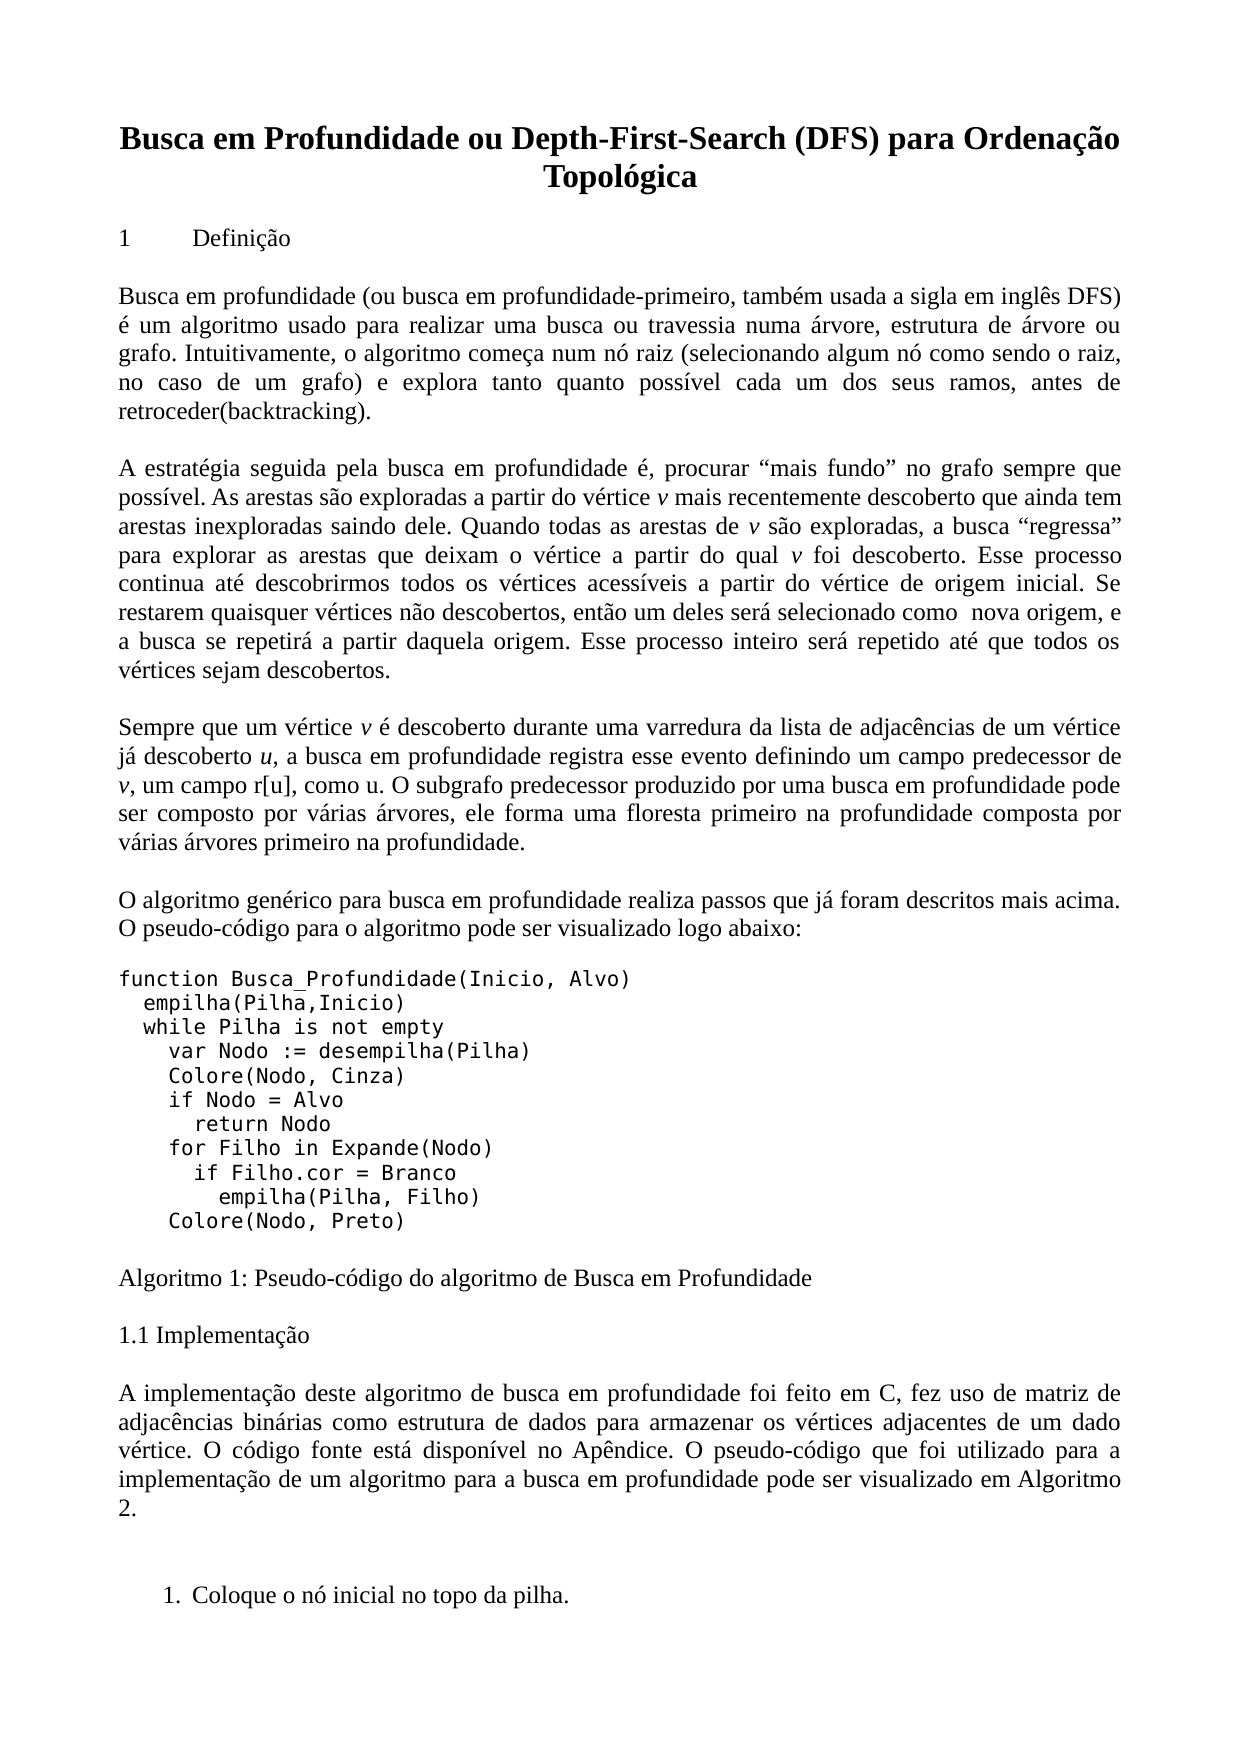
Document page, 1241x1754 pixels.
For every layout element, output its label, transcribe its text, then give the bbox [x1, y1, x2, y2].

text A estratégia seguida pela busca em profundidade é, procurar “mais fundo” no grafo sempre que possível. As arestas são exploradas a partir do vértice v mais recentemente descoberto que ainda tem arestas inexploradas saindo dele. Quando todas as arestas de v são exploradas, a busca “regressa” para explorar as arestas que deixam o vértice a partir do qual v foi descoberto. Esse processo continua até descobrirmos todos os vértices acessíveis a partir do vértice de origem inicial. Se restarem quaisquer vértices não descobertos, então um deles será selecionado como nova origem, e a busca se repetirá a partir daquela origem. Esse processo inteiro será repetido até que todos os vértices sejam descobertos. [118, 453, 1122, 683]
text if Filho.cor = Branco [118, 1161, 1122, 1185]
text O algoritmo genérico para busca em profundidade realiza passos que já foram descritos mais acima. O pseudo-código para o algoritmo pode ser visualizado logo abaixo: [118, 885, 1122, 942]
text Sempre que um vértice v é descoberto durante uma varredura da lista de adjacências de um vértice já descoberto u, a busca em profundidade registra esse evento definindo um campo predecessor de v, um campo r[u], como u. O subgrafo predecessor produzido por uma busca em profundidade pode ser composto por várias árvores, ele forma uma floresta primeiro na profundidade composta por várias árvores primeiro na profundidade. [118, 712, 1122, 856]
text 1.1 Implementação [118, 1321, 1122, 1349]
text if Nodo = Alvo [118, 1088, 1122, 1112]
text empilha(Pilha, Filho) [118, 1185, 1122, 1209]
text return Nodo [118, 1112, 1122, 1136]
text for Filho in Expande(Nodo) [118, 1136, 1122, 1161]
text Colore(Nodo, Cinza) [118, 1064, 1122, 1088]
text Busca em profundidade (ou busca em profundidade-primeiro, também usada a sigla em inglês DFS) é um algoritmo usado para realizar uma busca ou travessia numa árvore, estrutura de árvore ou grafo. Intuitivamente, o algoritmo começa num nó raiz (selecionando algum nó como sendo o raiz, no caso de um grafo) e explora tanto quanto possível cada um dos seus ramos, antes de retroceder(backtracking). [118, 281, 1122, 425]
text Colore(Nodo, Preto) [118, 1209, 1122, 1233]
text empilha(Pilha,Inicio) [118, 991, 1122, 1015]
text var Nodo := desempilha(Pilha) [118, 1039, 1122, 1064]
text A implementação deste algoritmo de busca em profundidade foi feito em C, fez uso de matriz de adjacências binárias como estrutura de dados para armazenar os vértices adjacentes de um dado vértice. O código fonte está disponível no Apêndice. O pseudo-código que foi utilizado para a implementação de um algoritmo para a busca em profundidade pode ser visualizado em Algoritmo 2. [118, 1378, 1122, 1522]
text Algoritmo 1: Pseudo-código do algoritmo de Busca em Profundidade [118, 1263, 1122, 1292]
text Busca em Profundidade ou Depth-First-Search (DFS) para Ordenação Topológica [118, 118, 1122, 195]
list Coloque o nó inicial no topo da pilha. [162, 1580, 1122, 1609]
text while Pilha is not empty [118, 1015, 1122, 1039]
text function Busca_Profundidade(Inicio, Alvo) [118, 967, 1122, 991]
text 1 Definição [118, 223, 1122, 252]
